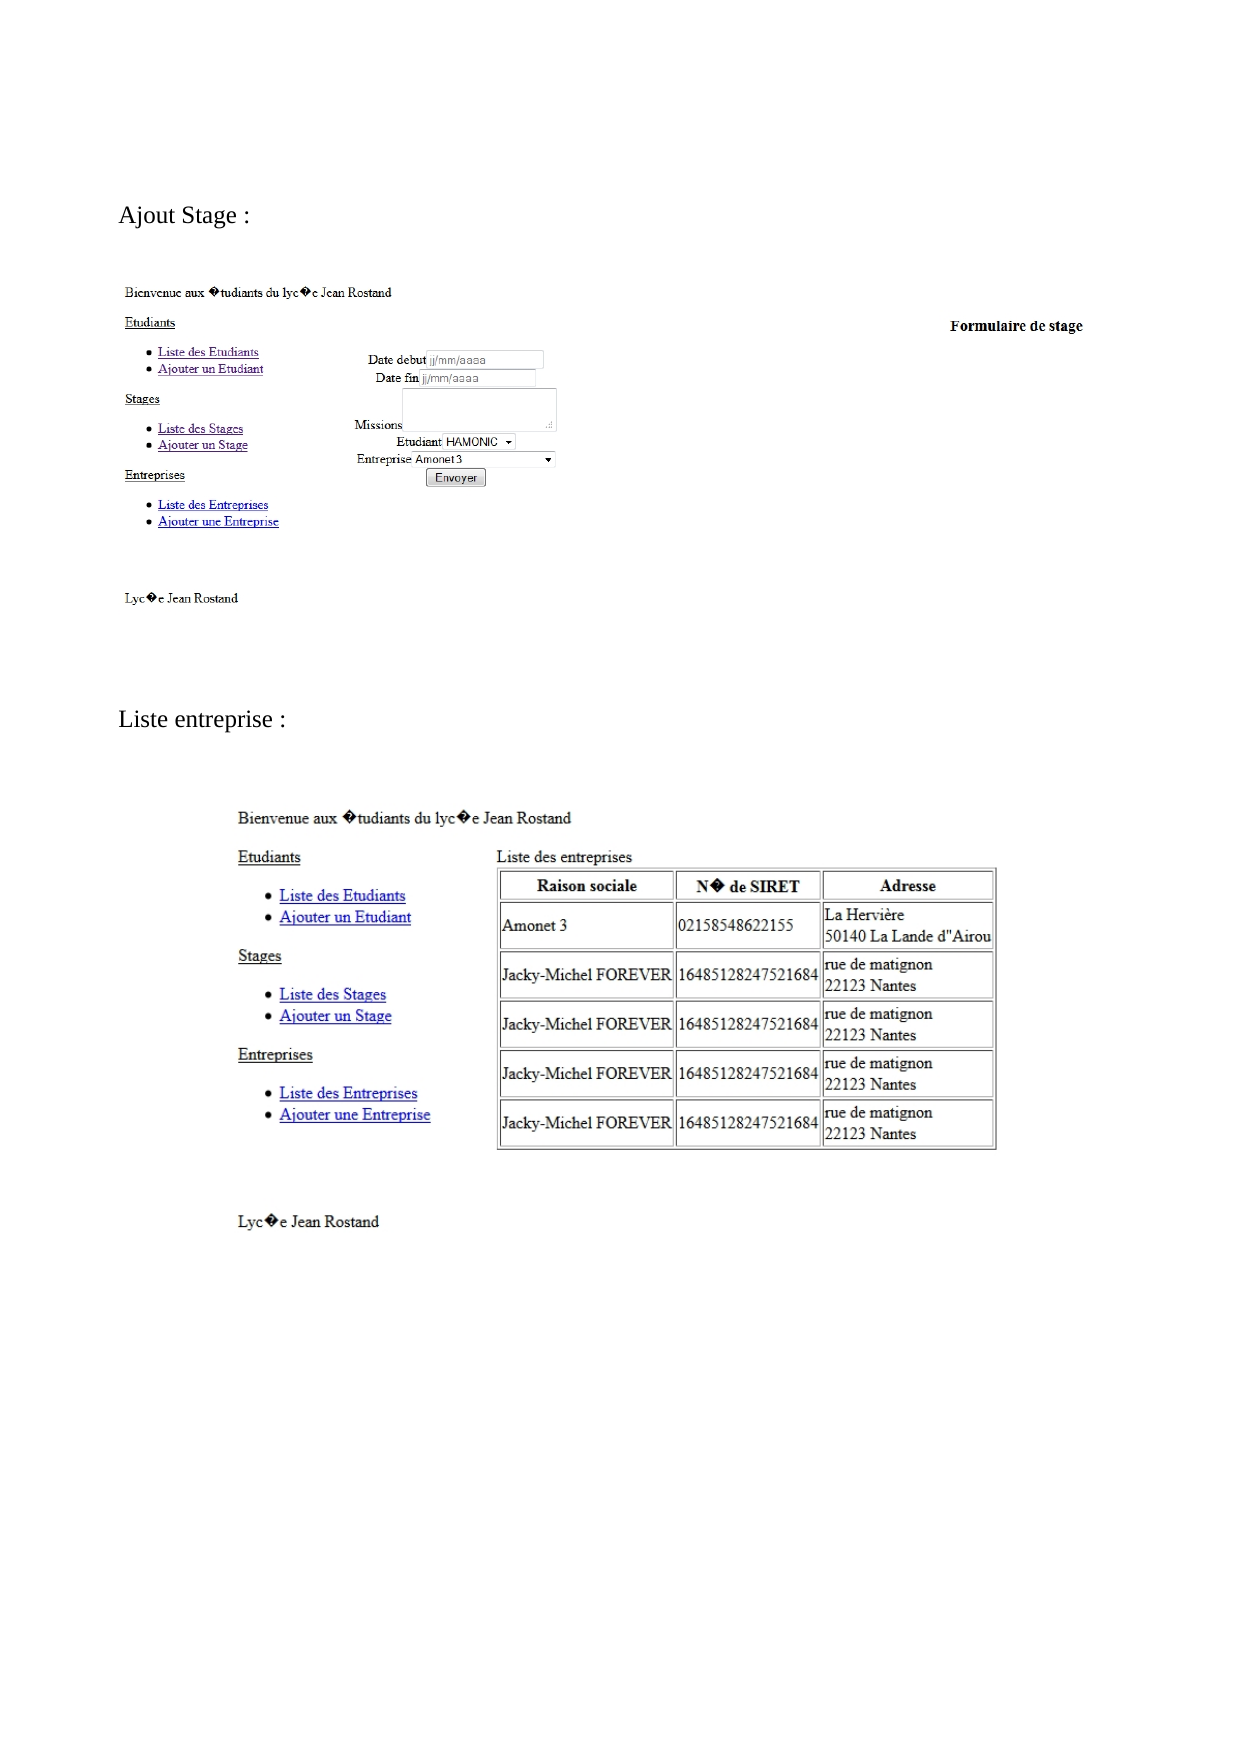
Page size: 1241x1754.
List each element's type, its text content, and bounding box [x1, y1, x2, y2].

picture [118, 283, 1122, 622]
picture [230, 786, 1010, 1269]
text Ajout Stage : [118, 201, 1122, 229]
text Liste entreprise : [118, 704, 1122, 733]
